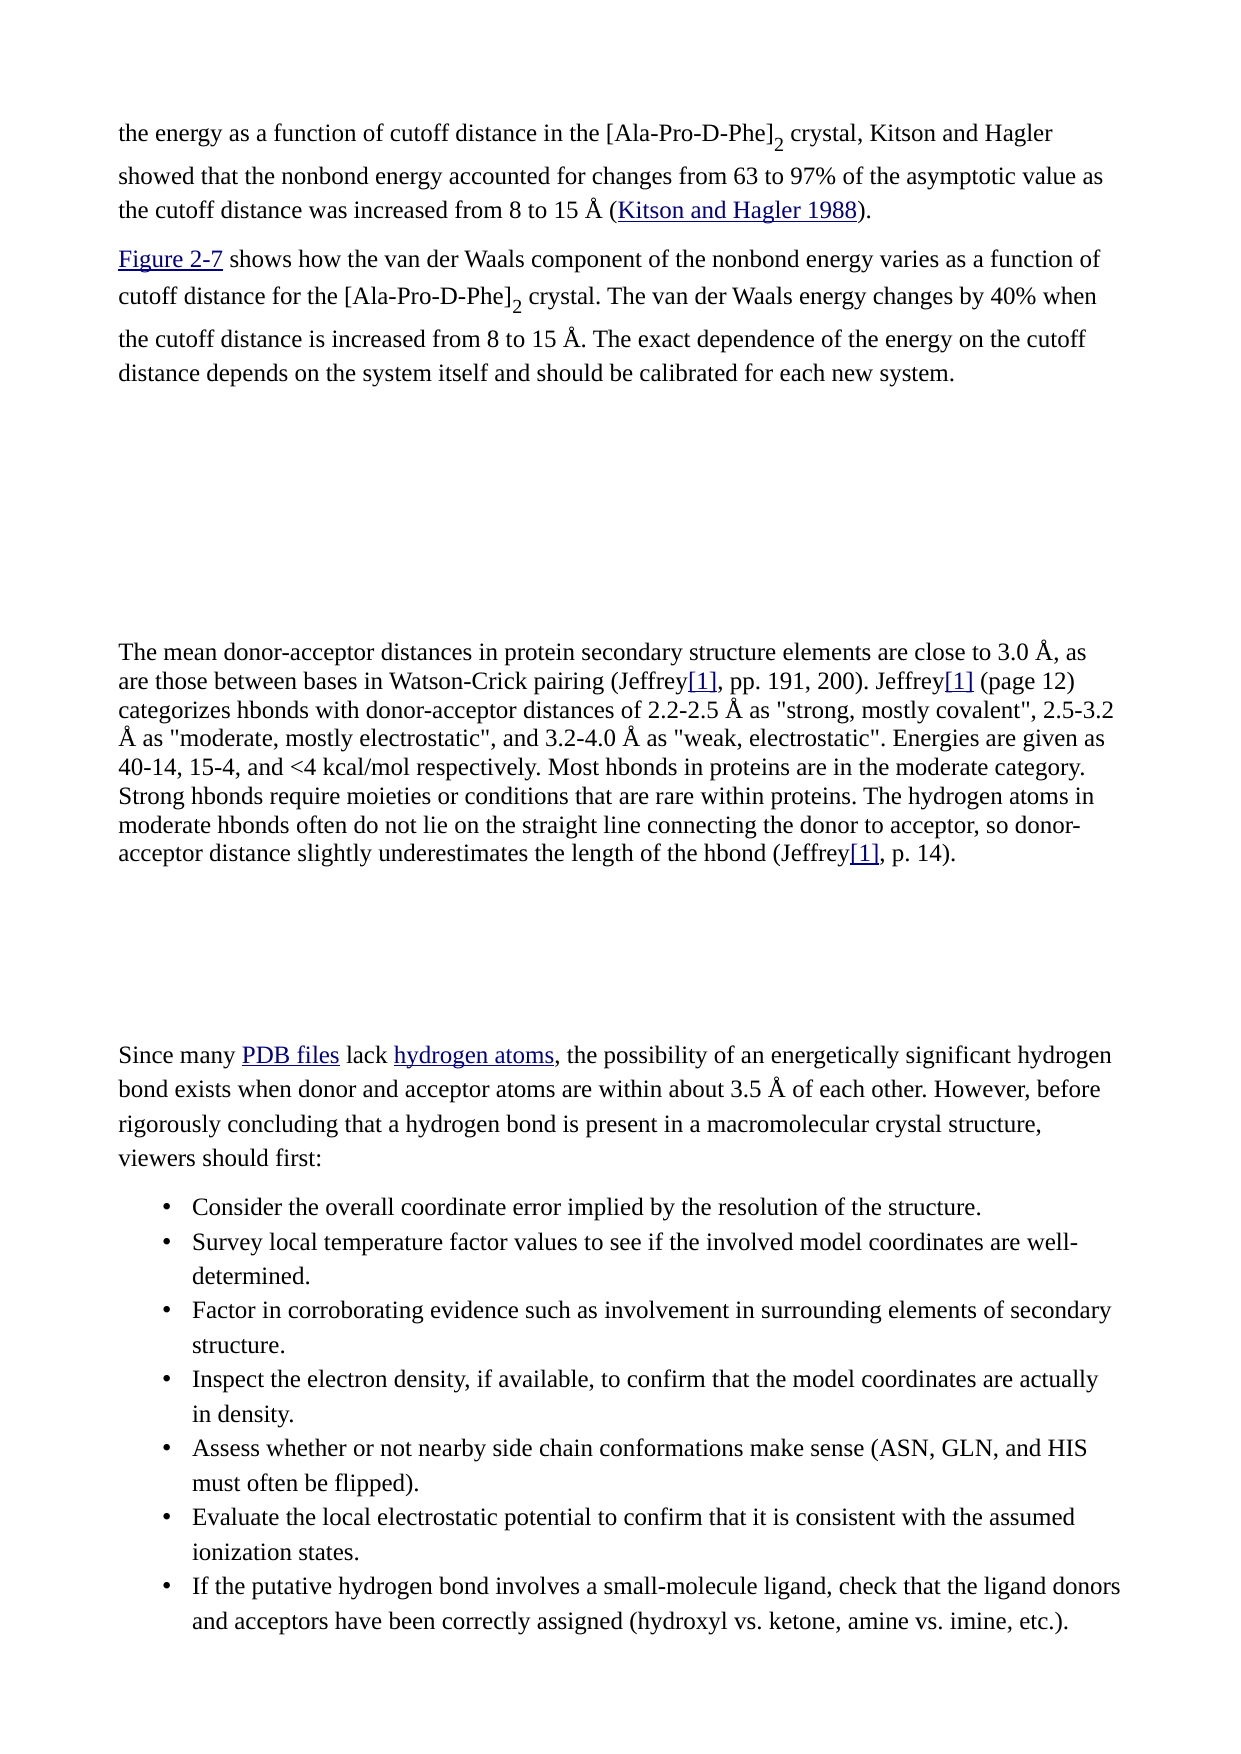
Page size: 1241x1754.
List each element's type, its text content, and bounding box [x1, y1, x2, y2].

text The mean donor-acceptor distances in protein secondary structure elements are close to 3.0 Å, as are those between bases in Watson-Crick pairing (Jeffrey[1], pp. 191, 200). Jeffrey[1] (page 12) categorizes hbonds with donor-acceptor distances of 2.2-2.5 Å as "strong, mostly covalent", 2.5-3.2 Å as "moderate, mostly electrostatic", and 3.2-4.0 Å as "weak, electrostatic". Energies are given as 40-14, 15-4, and <4 kcal/mol respectively. Most hbonds in proteins are in the moderate category. Strong hbonds require moieties or conditions that are rare within proteins. The hydrogen atoms in moderate hbonds often do not lie on the straight line connecting the donor to acceptor, so donor-acceptor distance slightly underestimates the length of the hbond (Jeffrey[1], p. 14). [118, 637, 1122, 867]
list Survey local temperature factor values to see if the involved model coordinates are well-determined. [162, 1227, 1122, 1290]
list Assess whether or not nearby side chain conformations make sense (ASN, GLN, and HIS must often be flipped). [162, 1433, 1122, 1497]
list Factor in corroborating evidence such as involvement in surrounding elements of secondary structure. [162, 1296, 1122, 1359]
list Evaluate the local electrostatic potential to confirm that it is consistent with the assumed ionization states. [162, 1502, 1122, 1566]
list Inspect the electron density, if available, to confirm that the model coordinates are actually in density. [162, 1364, 1122, 1428]
text Since many PDB files lack hydrogen atoms, the possibility of an energetically significant hydrogen bond exists when donor and acceptor atoms are within about 3.5 Å of each other. However, before rigorously concluding that a hydrogen bond is present in a macromolecular crystal structure, viewers should first: [118, 1040, 1122, 1172]
text Figure 2-7 shows how the van der Waals component of the nonbond energy varies as a function of cutoff distance for the [Ala-Pro-D-Phe]2 crystal. The van der Waals energy changes by 40% when the cutoff distance is increased from 8 to 15 Å. The exact dependence of the energy on the cutoff distance depends on the system itself and should be calibrated for each new system. [118, 244, 1122, 387]
list If the putative hydrogen bond involves a small-molecule ligand, check that the ligand donors and acceptors have been correctly assigned (hydroxyl vs. ketone, amine vs. imine, etc.). [162, 1571, 1122, 1635]
list Consider the overall coordinate error implied by the resolution of the structure. [162, 1192, 1122, 1221]
text the energy as a function of cutoff distance in the [Ala-Pro-D-Phe]2 crystal, Kitson and Hagler showed that the nonbond energy accounted for changes from 63 to 97% of the asymptotic value as the cutoff distance was increased from 8 to 15 Å (Kitson and Hagler 1988). [118, 118, 1122, 224]
